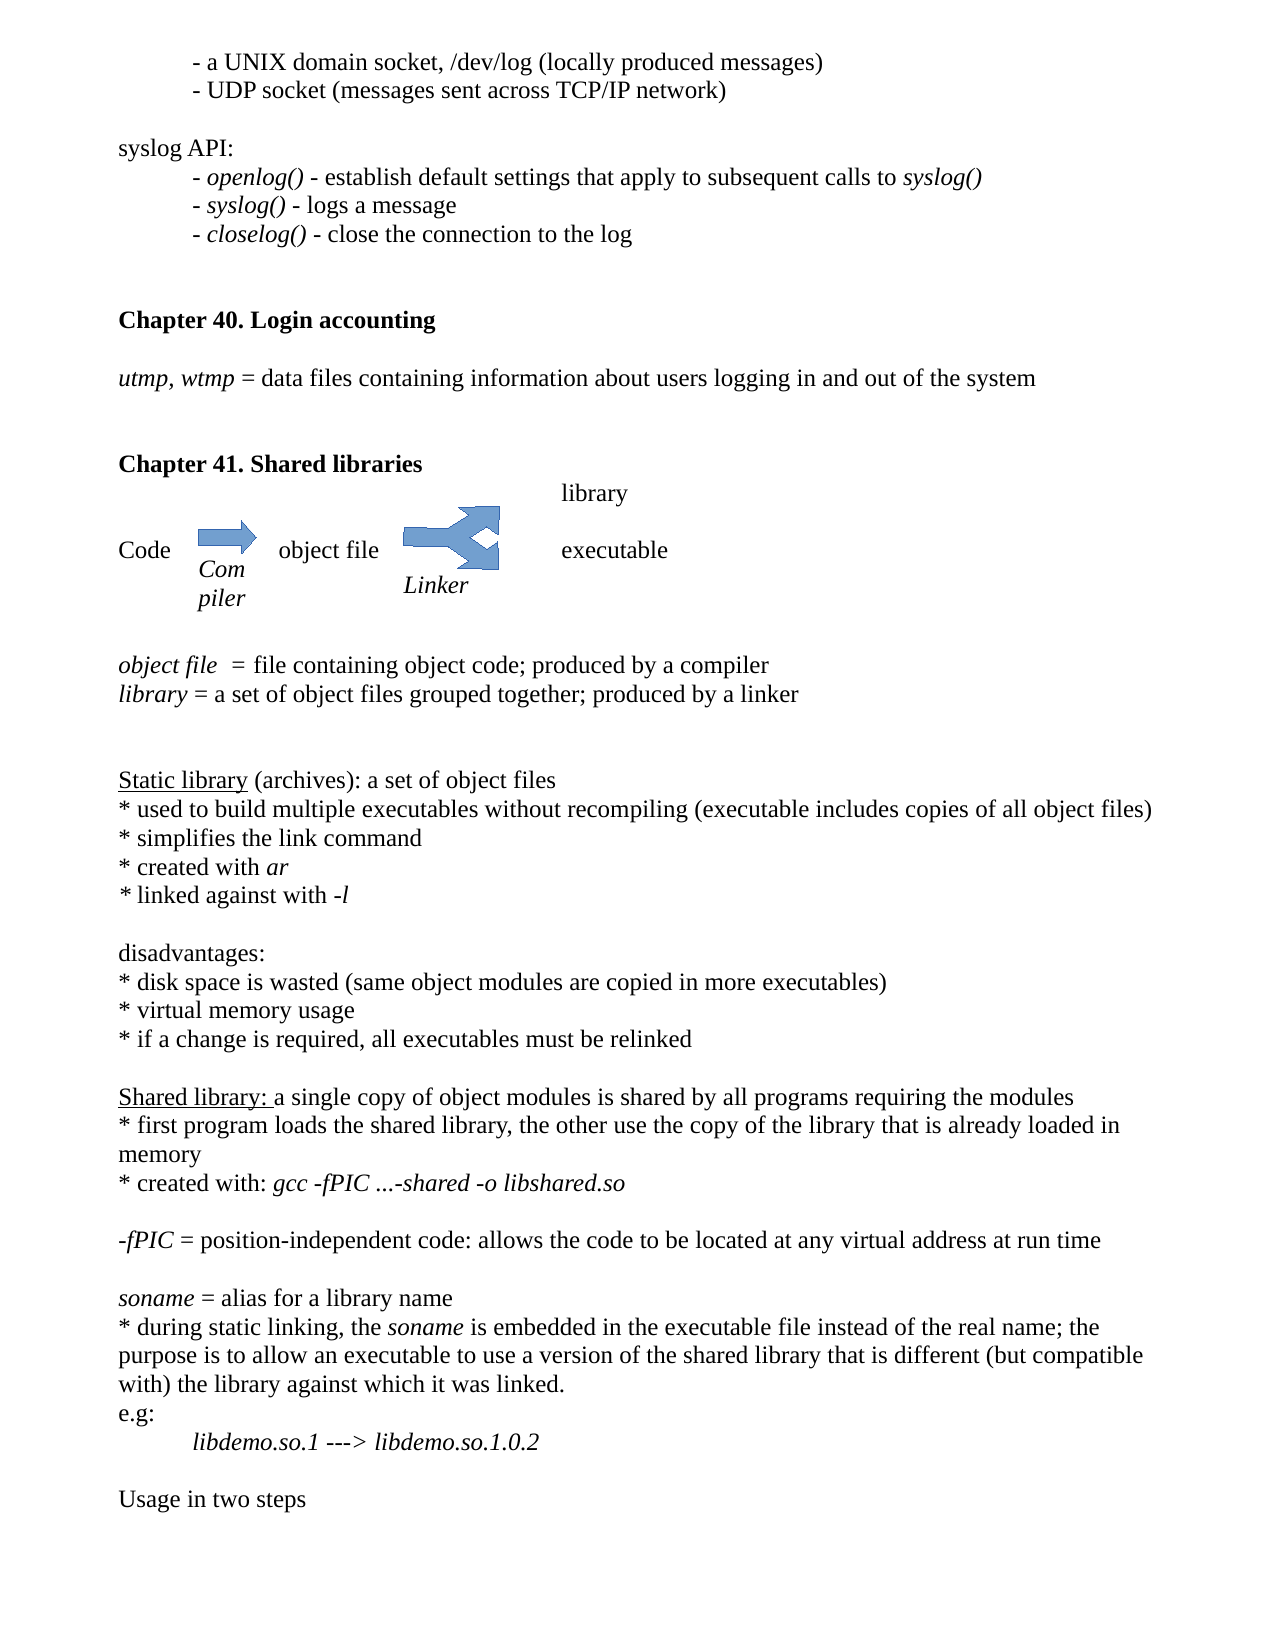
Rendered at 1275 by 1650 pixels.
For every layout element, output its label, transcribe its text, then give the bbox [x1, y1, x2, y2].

text * during static linking, the soname is embedded in the executable file instead of the real name; the purpose is to allow an executable to use a version of the shared library that is different (but compatible with) the library against which it was linked. [118, 1312, 1157, 1398]
text * simplifies the link command [118, 823, 1157, 852]
text - closelog() - close the connection to the log [118, 219, 1157, 248]
text - openlog() - establish default settings that apply to subsequent calls to syslog() [118, 162, 1157, 191]
text object file = file containing object code; produced by a compiler [118, 651, 1157, 679]
text utmp, wtmp = data files containing information about users logging in and out of the system [118, 363, 1157, 392]
text * linked against with -l [118, 881, 1157, 909]
text library [118, 478, 1157, 518]
text - UDP socket (messages sent across TCP/IP network) [118, 76, 1157, 104]
text Linker [403, 520, 500, 598]
text disadvantages: [118, 938, 1157, 967]
text library = a set of object files grouped together; produced by a linker [118, 679, 1157, 708]
text * created with ar [118, 852, 1157, 881]
text [403, 518, 462, 531]
text Chapter 40. Login accounting [118, 306, 1157, 334]
text libdemo.so.1 ---> libdemo.so.1.0.2 [118, 1427, 1157, 1456]
text Shared library: a single copy of object modules is shared by all programs requiring the modules [118, 1082, 1157, 1111]
text executable [500, 536, 1157, 564]
text - syslog() - logs a message [118, 191, 1157, 219]
text Static library (archives): a set of object files [118, 766, 1157, 794]
text * created with: gcc -fPIC ...-shared -o libshared.so [118, 1168, 1157, 1197]
text Usage in two steps [118, 1484, 1157, 1513]
text * first program loads the shared library, the other use the copy of the library that is already loaded in memory [118, 1111, 1157, 1168]
text Compiler [198, 539, 256, 611]
text e.g: [118, 1398, 1157, 1427]
text soname = alias for a library name [118, 1283, 1157, 1312]
text - a UNIX domain socket, /dev/log (locally produced messages) [118, 47, 1157, 76]
text * if a change is required, all executables must be relinked [118, 1024, 1157, 1053]
text Code [118, 536, 198, 564]
text object file [256, 536, 403, 564]
text -fPIC = position-independent code: allows the code to be located at any virtual address at run time [118, 1226, 1157, 1254]
text syslog API: [118, 133, 1157, 162]
text * virtual memory usage [118, 996, 1157, 1024]
text Chapter 41. Shared libraries [118, 449, 1157, 478]
text * used to build multiple executables without recompiling (executable includes copies of all object files) [118, 794, 1157, 823]
text * disk space is wasted (same object modules are copied in more executables) [118, 967, 1157, 996]
